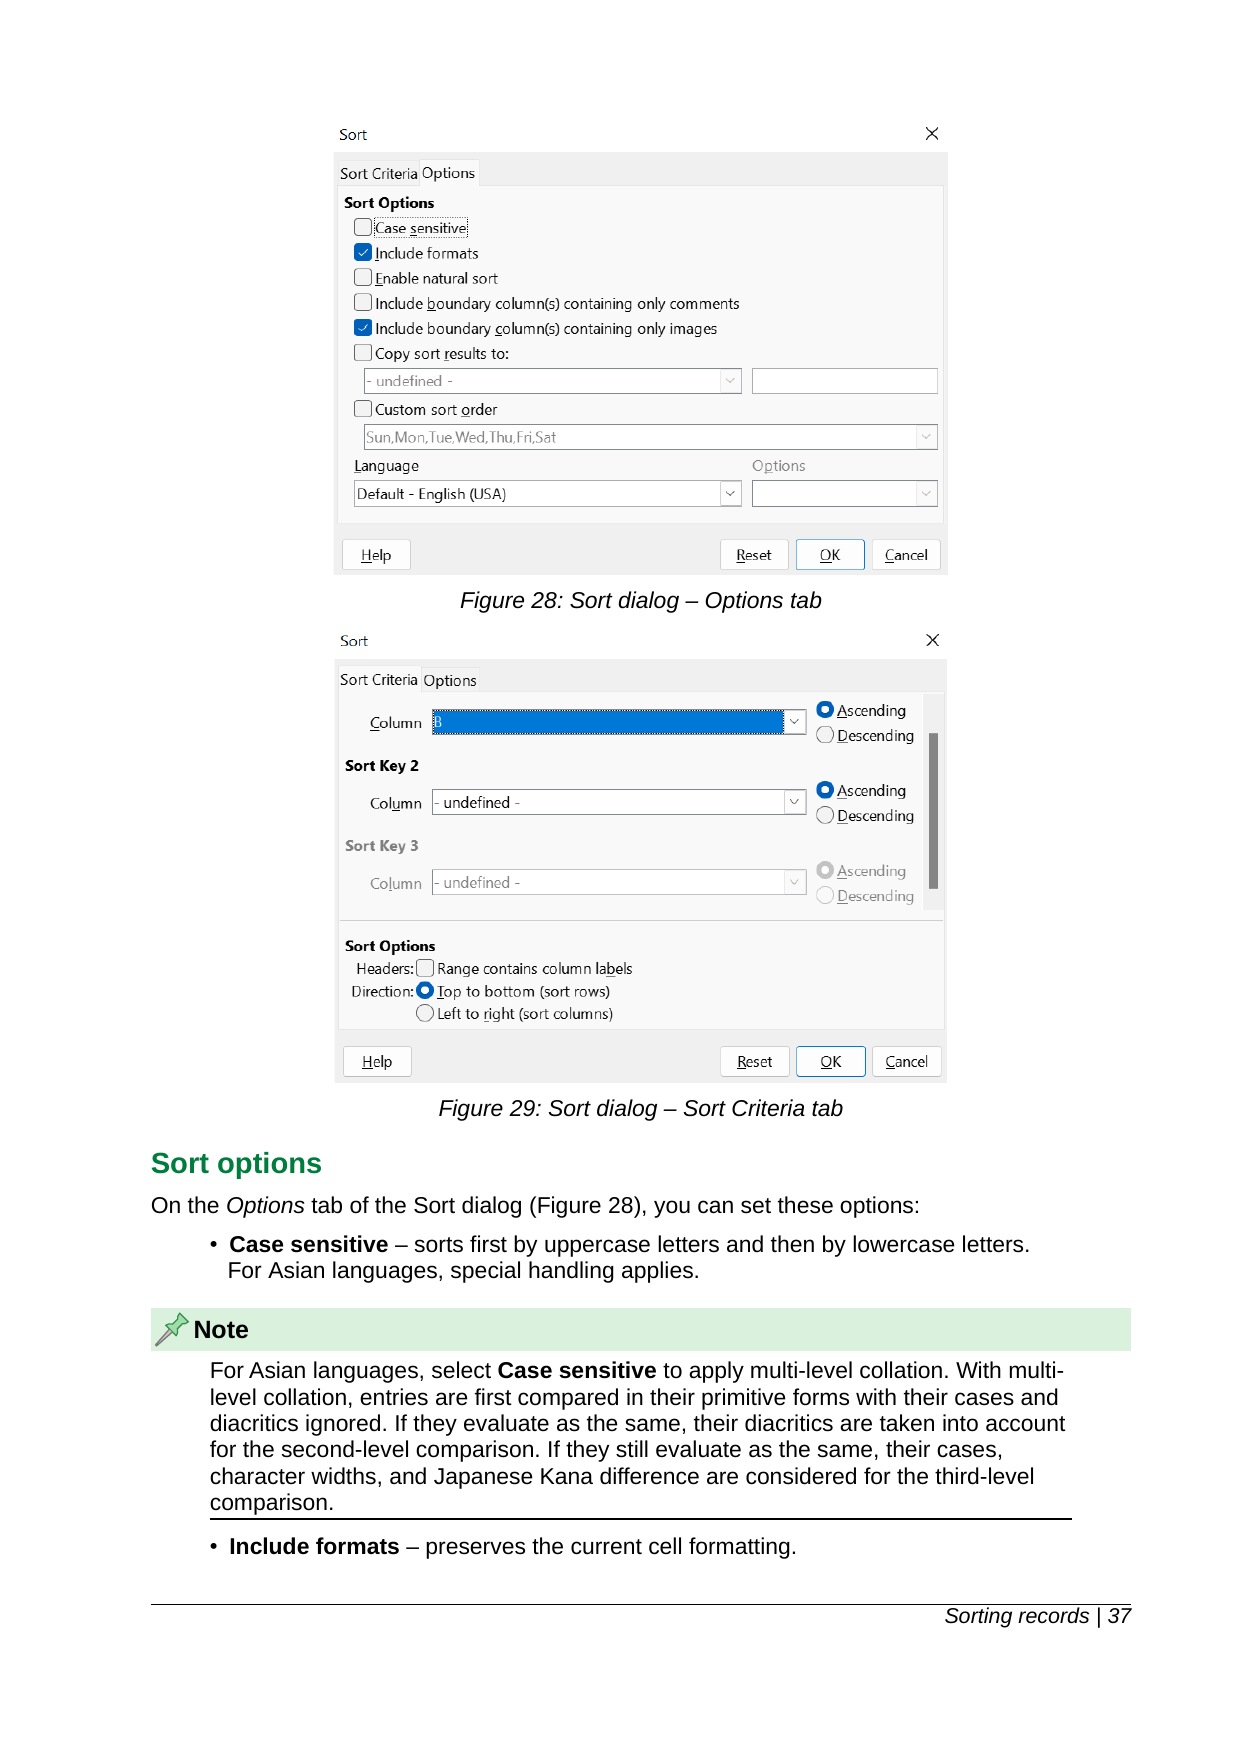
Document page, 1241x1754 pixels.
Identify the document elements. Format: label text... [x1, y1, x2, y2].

list On the Options tab of the Sort dialog (Figure 28), you can set these options: [151, 1192, 1131, 1218]
picture [333, 121, 948, 575]
list Include formats – preserves the current cell formatting. [209, 1533, 1131, 1559]
text Figure 29: Sort dialog – Sort Criteria tab [151, 1094, 1131, 1121]
text For Asian languages, select Case sensitive to apply multi-level collation. With multi-level collation, entries are first compared in their primitive forms with their cases and diacritics ignored. If they evaluate as the same, their diacritics are taken into account for the second-level comparison. If they still evaluate as the same, their cases, character widths, and Japanese Kana difference are considered for the third-level comparison. [209, 1357, 1072, 1520]
picture [334, 625, 947, 1083]
subtitle Sort options [151, 1146, 1131, 1179]
subtitle Note [151, 1308, 1131, 1351]
list Case sensitive – sorts first by uppercase letters and then by lowercase letters. For Asian languages, special handling applies. [209, 1231, 1131, 1283]
text Figure 28: Sort dialog – Options tab [151, 587, 1131, 613]
